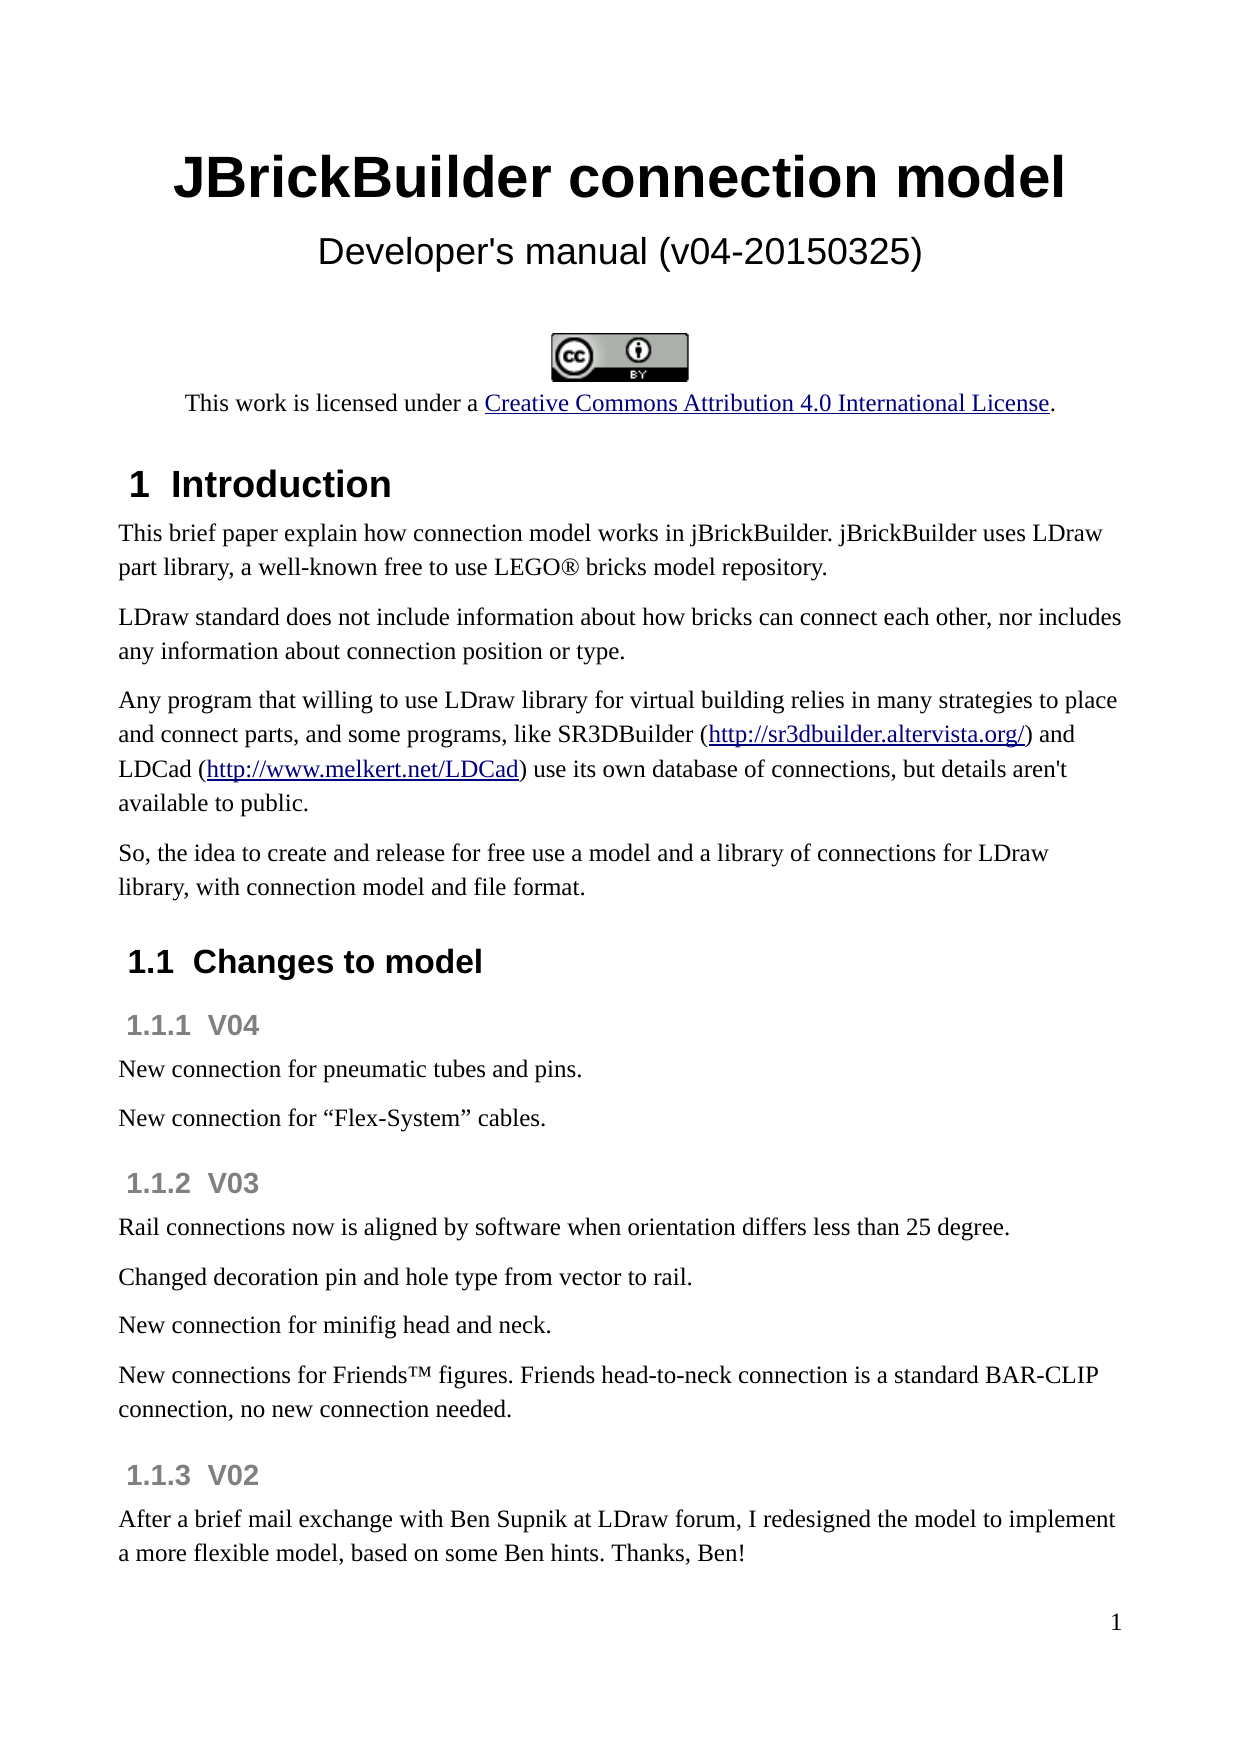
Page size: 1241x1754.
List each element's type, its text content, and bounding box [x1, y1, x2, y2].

subtitle V03 [118, 1166, 1122, 1200]
text After a brief mail exchange with Ben Supnik at LDraw forum, I redesigned the model to implement a more flexible model, based on some Ben hints. Thanks, Ben! [118, 1504, 1122, 1567]
subtitle V02 [118, 1458, 1122, 1491]
subtitle V04 [118, 1008, 1122, 1041]
text Any program that willing to use LDraw library for virtual building relies in many strategies to place and connect parts, and some programs, like SR3DBuilder (http://sr3dbuilder.altervista.org/) and LDCad (http://www.melkert.net/LDCad) use its own database of connections, but details aren't available to public. [118, 685, 1122, 817]
subtitle Changes to model [118, 942, 1122, 981]
text Rail connections now is aligned by software when orientation differs less than 25 degree. [118, 1212, 1122, 1241]
text So, the idea to create and release for free use a model and a library of connections for LDraw library, with connection model and file format. [118, 838, 1122, 901]
text New connections for Friends™ figures. Friends head-to-neck connection is a standard BAR-CLIP connection, no new connection needed. [118, 1360, 1122, 1423]
subtitle Developer's manual (v04-20150325) [118, 229, 1122, 272]
subtitle Introduction [118, 462, 1122, 506]
text New connection for “Flex-System” cables. [118, 1103, 1122, 1132]
text LDraw standard does not include information about how bricks can connect each other, nor includes any information about connection position or type. [118, 602, 1122, 665]
text New connection for pneumatic tubes and pins. [118, 1054, 1122, 1082]
picture [551, 333, 689, 382]
text This brief paper explain how connection model works in jBrickBuilder. jBrickBuilder uses LDraw part library, a well-known free to use LEGO® bricks model repository. [118, 518, 1122, 581]
text Changed decoration pin and hole type from vector to rail. [118, 1262, 1122, 1290]
text This work is licensed under a Creative Commons Attribution 4.0 International License. [118, 334, 1122, 417]
text New connection for minifig head and neck. [118, 1311, 1122, 1339]
title JBrickBuilder connection model [118, 143, 1122, 210]
